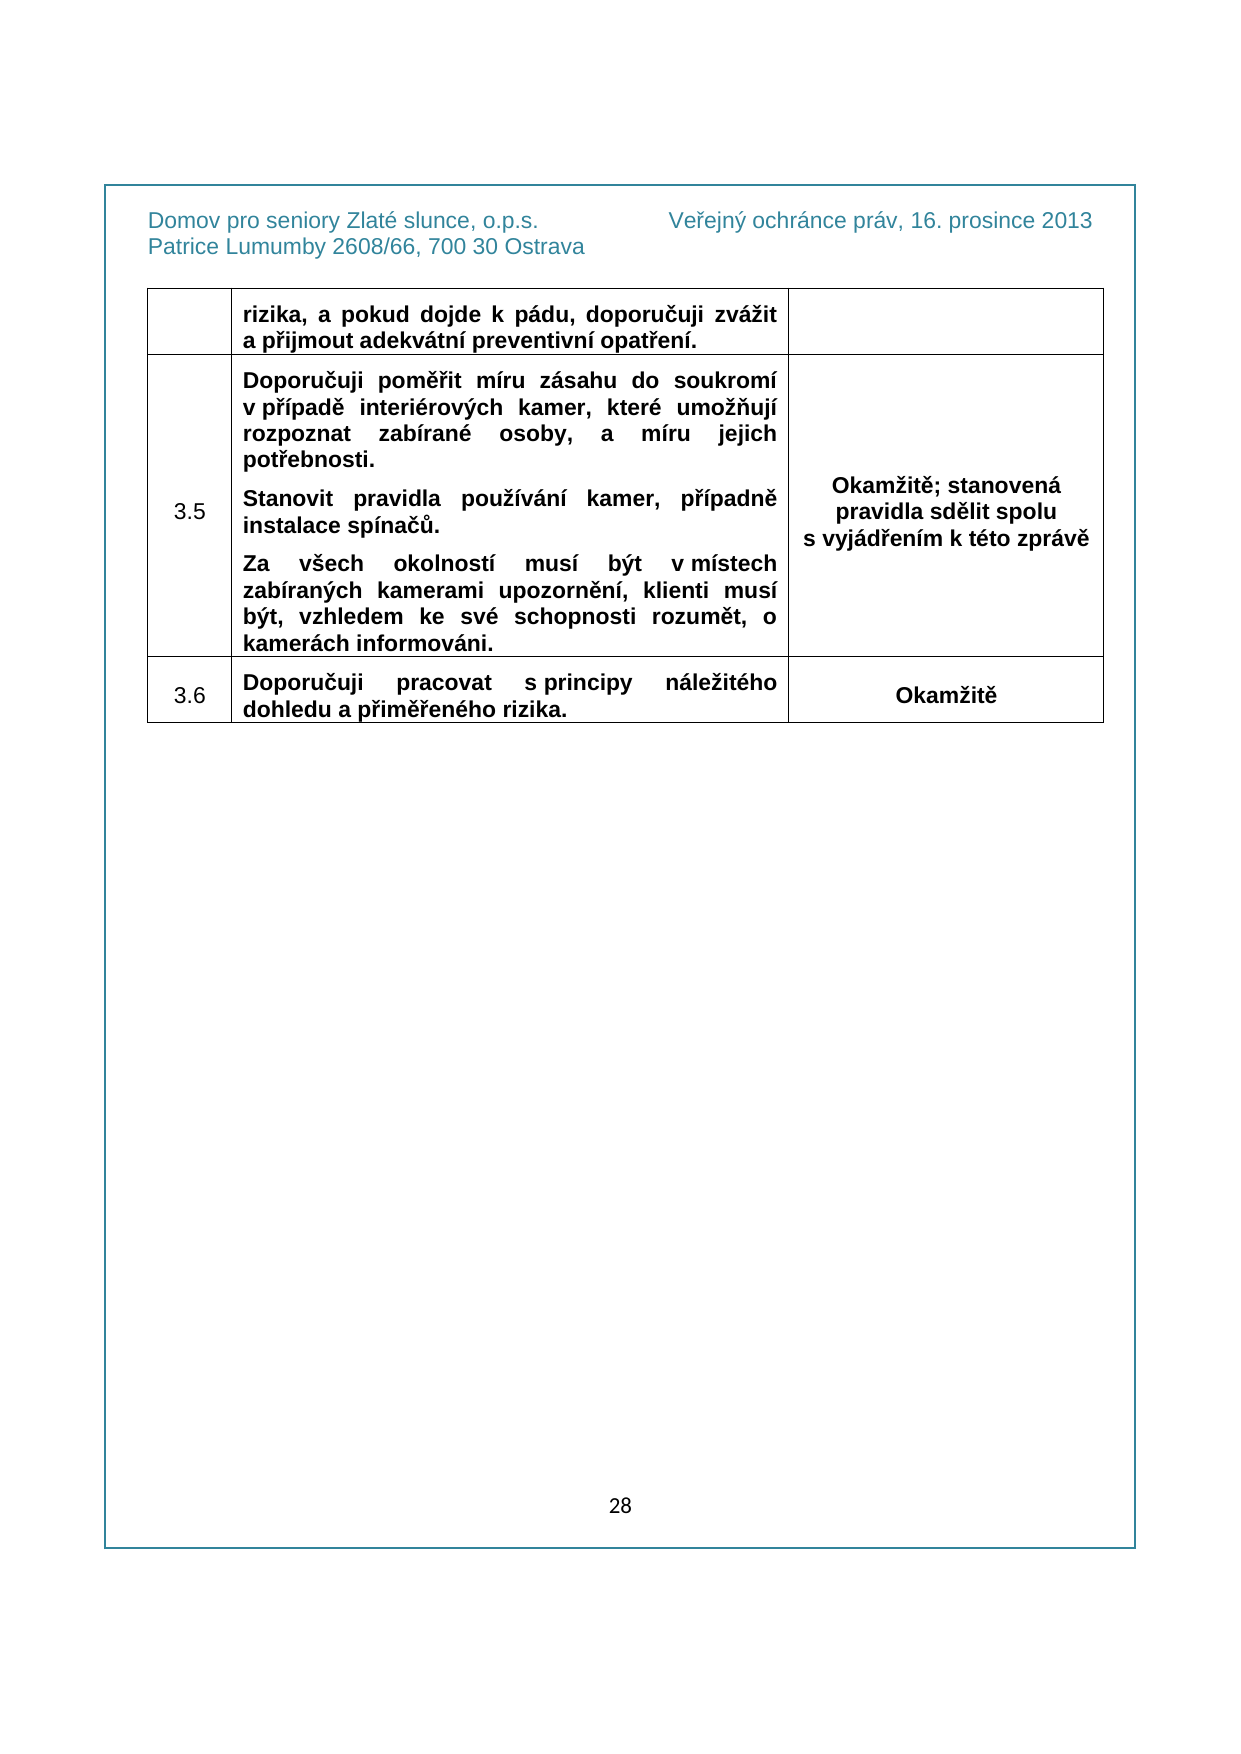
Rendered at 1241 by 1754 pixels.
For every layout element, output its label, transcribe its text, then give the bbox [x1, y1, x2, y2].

table_cell [789, 289, 1103, 354]
table_cell Okamžitě; stanovená pravidla sdělit spolu s vyjádřením k této zprávě [789, 355, 1103, 656]
table_cell Doporučuji pracovat s principy náležitého dohledu a přiměřeného rizika. [232, 657, 788, 722]
table_cell Doporučuji poměřit míru zásahu do soukromí v případě interiérových kamer, které umožňují rozpoznat zabírané osoby, a míru jejich potřebnosti. Stanovit pravidla používání kamer, případně instalace spínačů. Za všech okolností musí být v místech zabíraných kamerami upozornění, klienti musí být, vzhledem ke své schopnosti rozumět, o kamerách informováni. [232, 355, 788, 656]
table_cell 3.5 [148, 355, 231, 656]
table_cell rizika, a pokud dojde k pádu, doporučuji zvážit a přijmout adekvátní preventivní opatření. [232, 289, 788, 354]
table_cell [148, 289, 231, 354]
table_cell Okamžitě [789, 657, 1103, 722]
table_cell 3.6 [148, 657, 231, 722]
